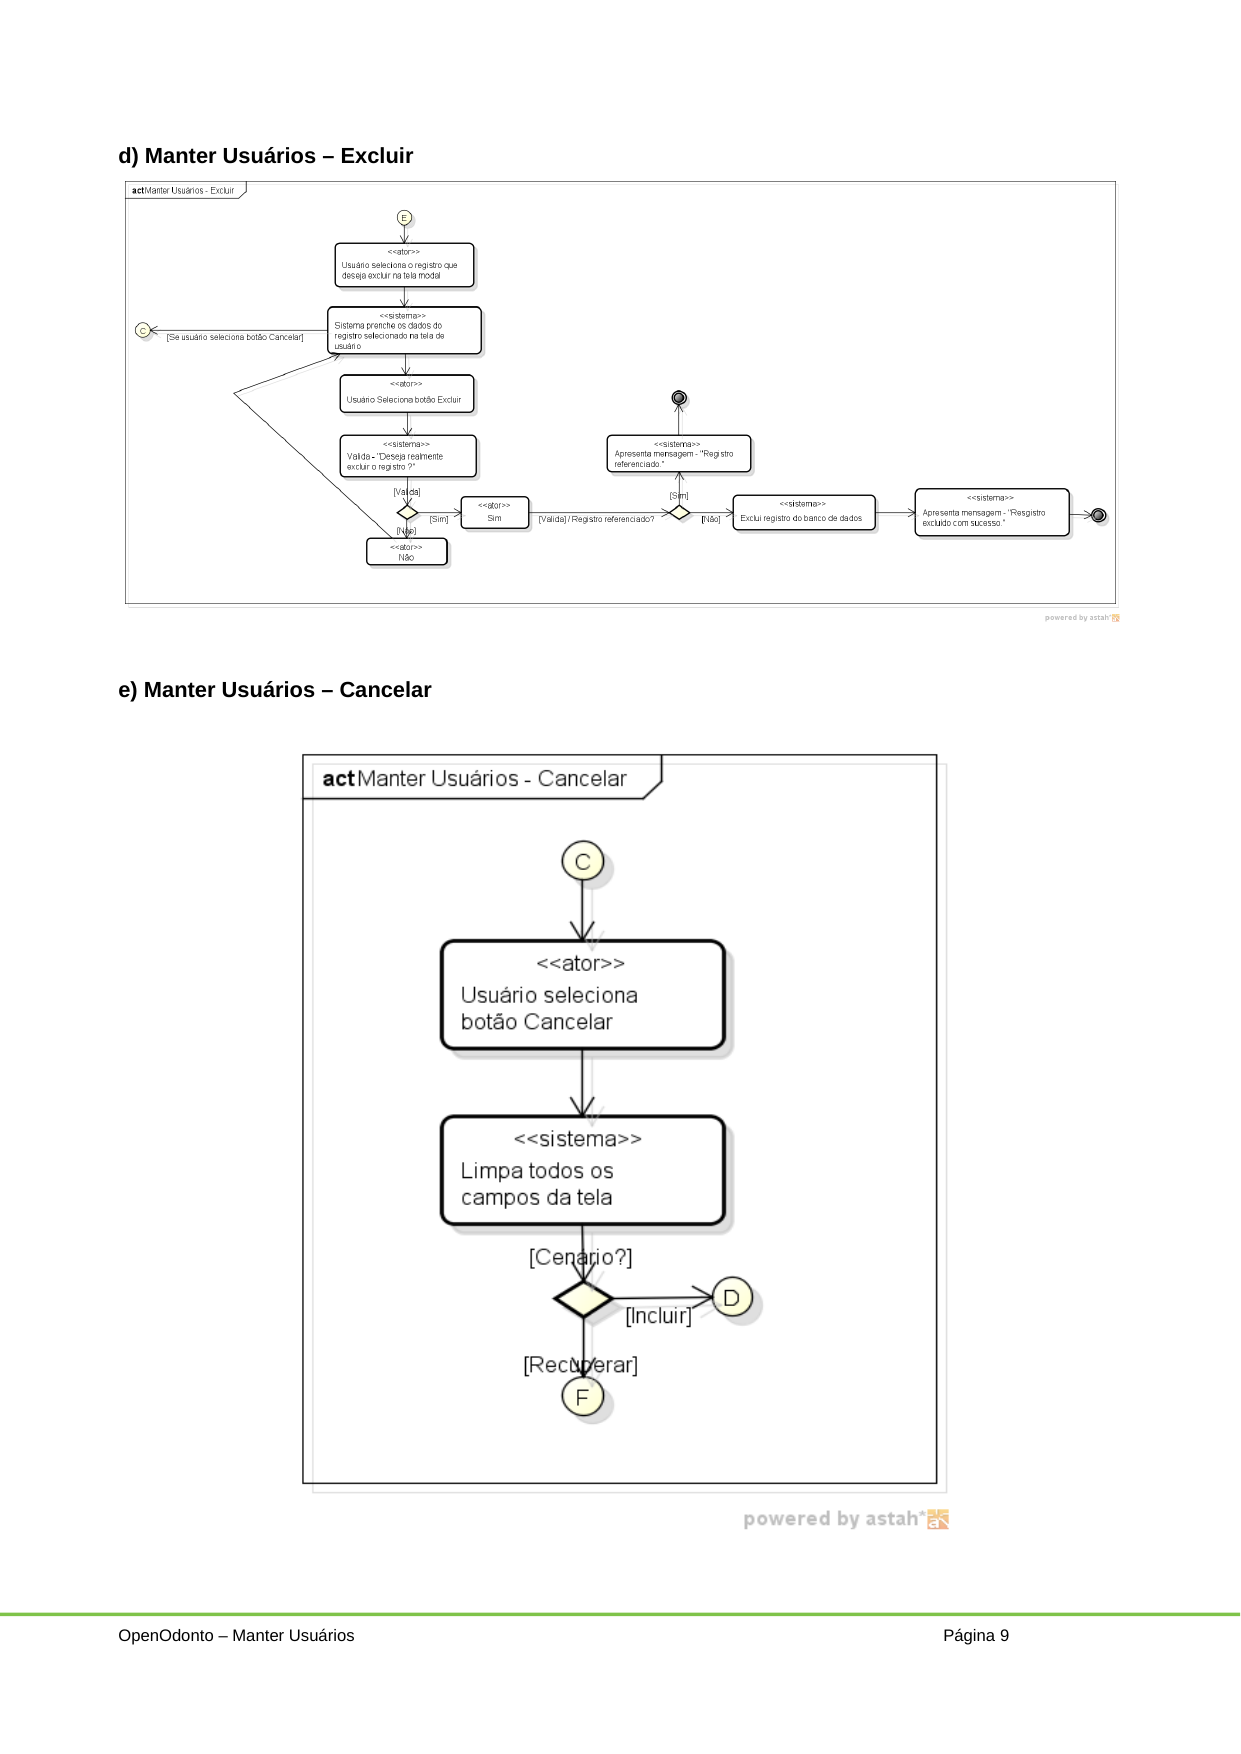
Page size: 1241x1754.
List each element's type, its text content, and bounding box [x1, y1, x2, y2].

picture [284, 737, 956, 1536]
subtitle Manter Usuários – Cancelar [118, 677, 1122, 702]
subtitle Manter Usuários – Excluir [118, 143, 1122, 168]
picture [118, 174, 1122, 624]
